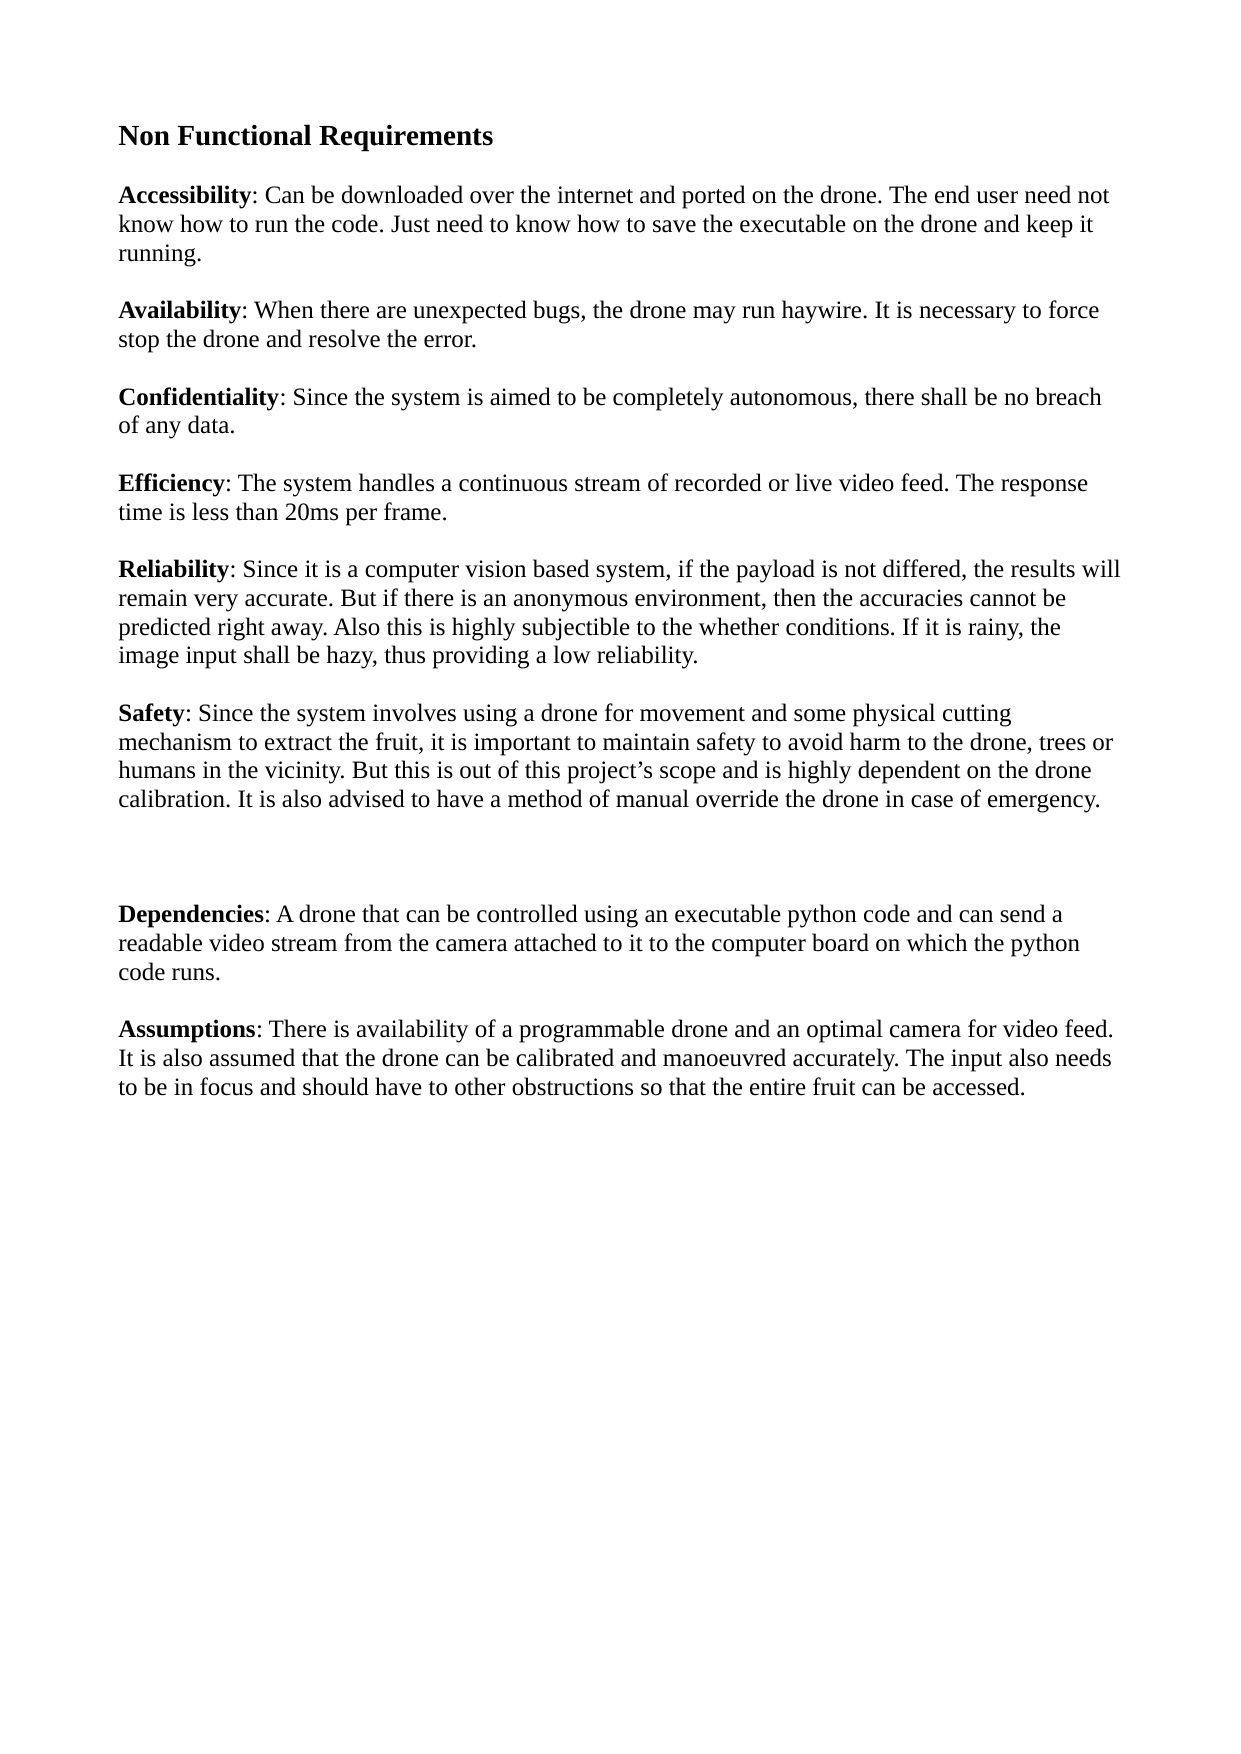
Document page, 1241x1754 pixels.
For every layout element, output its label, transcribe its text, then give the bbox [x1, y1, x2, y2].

text Availability: When there are unexpected bugs, the drone may run haywire. It is necessary to force stop the drone and resolve the error. [118, 295, 1122, 353]
text Efficiency: The system handles a continuous stream of recorded or live video feed. The response time is less than 20ms per frame. [118, 468, 1122, 525]
text Non Functional Requirements [118, 118, 1122, 152]
text Assumptions: There is availability of a programmable drone and an optimal camera for video feed. It is also assumed that the drone can be calibrated and manoeuvred accurately. The input also needs to be in focus and should have to other obstructions so that the entire fruit can be accessed. [118, 1014, 1122, 1100]
text Confidentiality: Since the system is aimed to be completely autonomous, there shall be no breach of any data. [118, 382, 1122, 439]
text Safety: Since the system involves using a drone for movement and some physical cutting mechanism to extract the fruit, it is important to maintain safety to avoid harm to the drone, trees or humans in the vicinity. But this is out of this project’s scope and is highly dependent on the drone calibration. It is also advised to have a method of manual override the drone in case of emergency. [118, 698, 1122, 813]
text Reliability: Since it is a computer vision based system, if the payload is not differed, the results will remain very accurate. But if there is an anonymous environment, then the accuracies cannot be predicted right away. Also this is highly subjectible to the whether conditions. If it is rainy, the image input shall be hazy, thus providing a low reliability. [118, 554, 1122, 669]
text Accessibility: Can be downloaded over the internet and ported on the drone. The end user need not know how to run the code. Just need to know how to save the executable on the drone and keep it running. [118, 180, 1122, 267]
text Dependencies: A drone that can be controlled using an executable python code and can send a readable video stream from the camera attached to it to the computer board on which the python code runs. [118, 899, 1122, 985]
